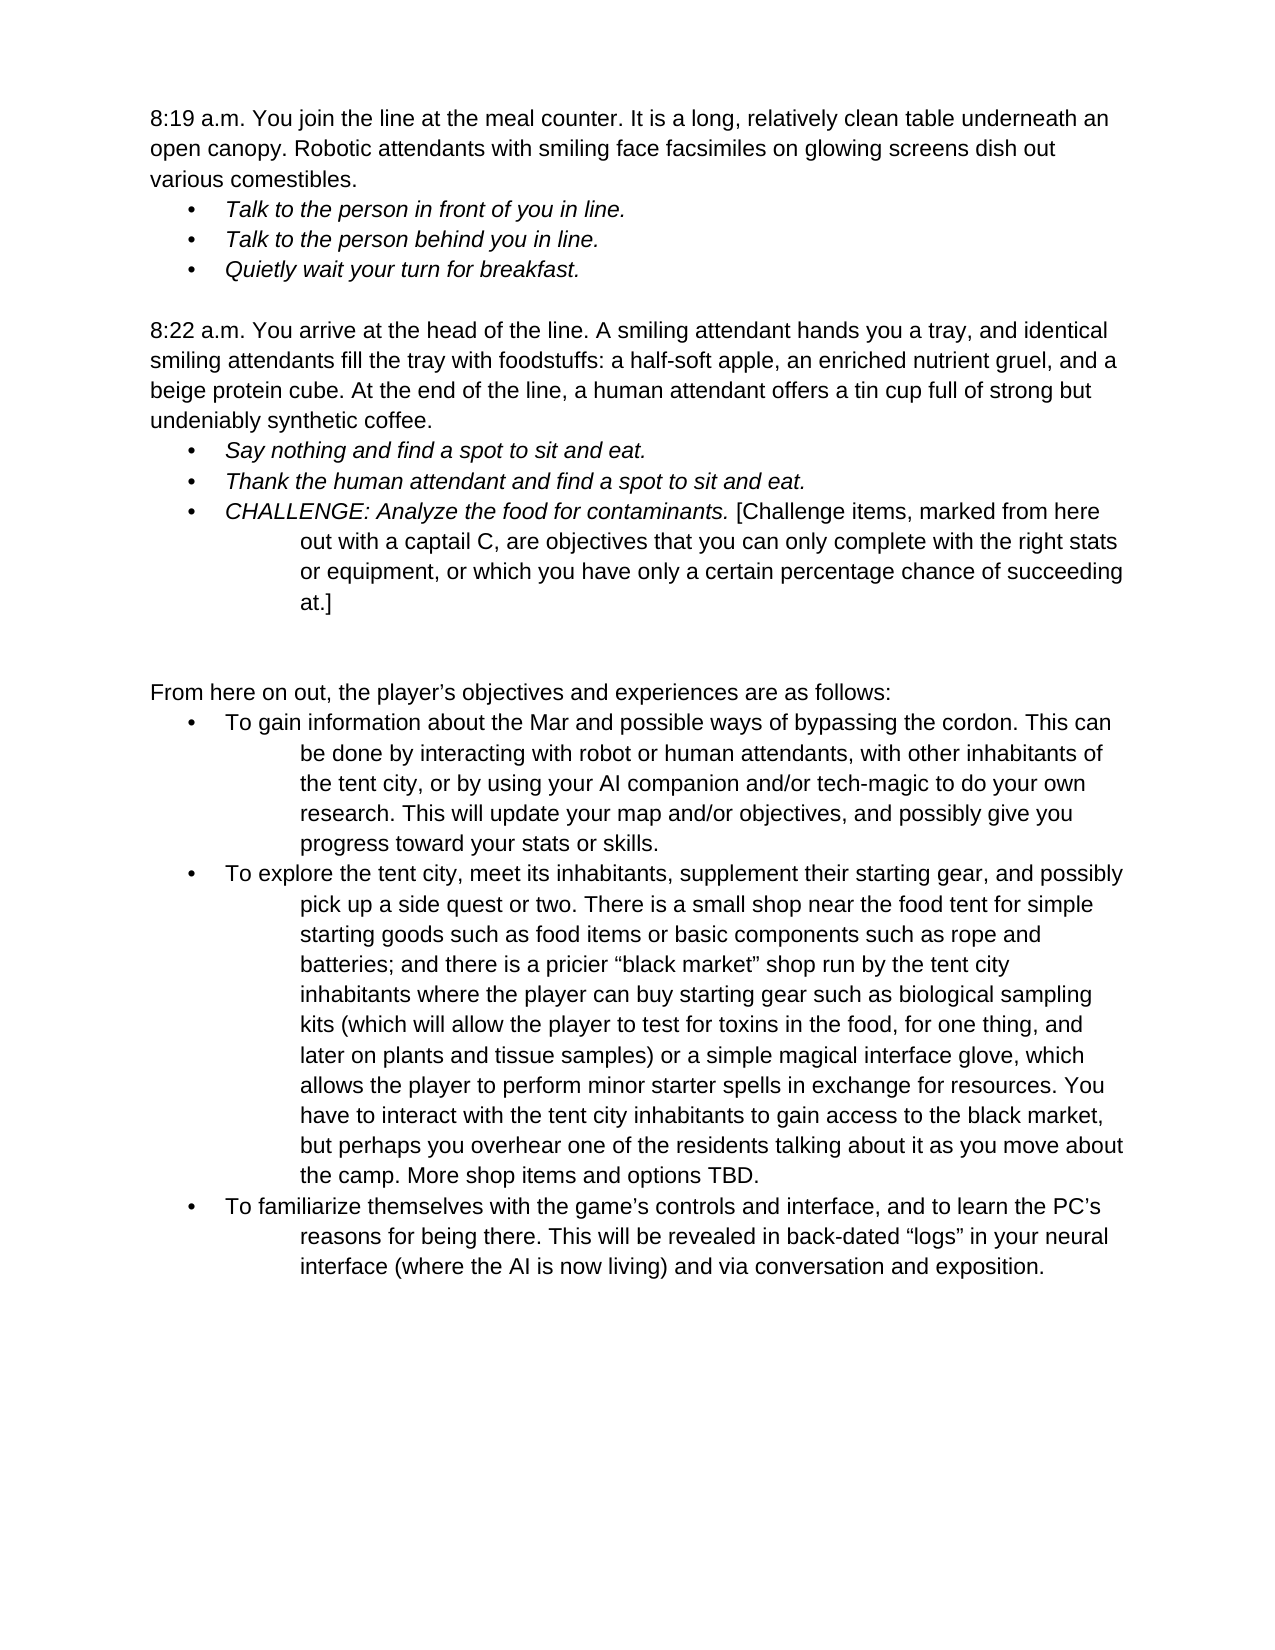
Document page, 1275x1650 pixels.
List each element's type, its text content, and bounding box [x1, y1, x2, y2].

text 8:19 a.m. You join the line at the meal counter. It is a long, relatively clean table underneath an open canopy. Robotic attendants with smiling face facsimiles on glowing screens dish out various comestibles. [150, 105, 1125, 192]
list To familiarize themselves with the game’s controls and interface, and to learn the PC’s reasons for being there. This will be revealed in back-dated “logs” in your neural interface (where the AI is now living) and via conversation and exposition. [187, 1193, 1125, 1279]
list Talk to the person in front of you in line. [187, 196, 1125, 222]
list Thank the human attendant and find a spot to sit and eat. [187, 468, 1125, 494]
list Talk to the person behind you in line. [187, 226, 1125, 252]
list To gain information about the Mar and possible ways of bypassing the cordon. This can be done by interacting with robot or human attendants, with other inhabitants of the tent city, or by using your AI companion and/or tech-magic to do your own research. This will update your map and/or objectives, and possibly give you progress toward your stats or skills. [187, 709, 1125, 857]
list CHALLENGE: Analyze the food for contaminants. [Challenge items, marked from here out with a captail C, are objectives that you can only complete with the right stats or equipment, or which you have only a certain percentage chance of succeeding at.] [187, 498, 1125, 615]
list Quietly wait your turn for breakfast. [187, 256, 1125, 283]
text 8:22 a.m. You arrive at the head of the line. A smiling attendant hands you a tray, and identical smiling attendants fill the tray with foodstuffs: a half-soft apple, an enriched nutrient gruel, and a beige protein cube. At the end of the line, a human attendant offers a tin cup full of strong but undeniably synthetic coffee. [150, 317, 1125, 434]
list To explore the tent city, meet its inhabitants, supplement their starting gear, and possibly pick up a side quest or two. There is a small shop near the food tent for simple starting goods such as food items or basic components such as rope and batteries; and there is a pricier “black market” shop run by the tent city inhabitants where the player can buy starting gear such as biological sampling kits (which will allow the player to test for toxins in the food, for one thing, and later on plants and tissue samples) or a simple magical interface glove, which allows the player to perform minor starter spells in exchange for resources. You have to interact with the tent city inhabitants to gain access to the black market, but perhaps you overhear one of the residents talking about it as you move about the camp. More shop items and options TBD. [187, 860, 1125, 1189]
list Say nothing and find a spot to sit and eat. [187, 437, 1125, 464]
text From here on out, the player’s objectives and experiences are as follows: [150, 679, 1125, 706]
